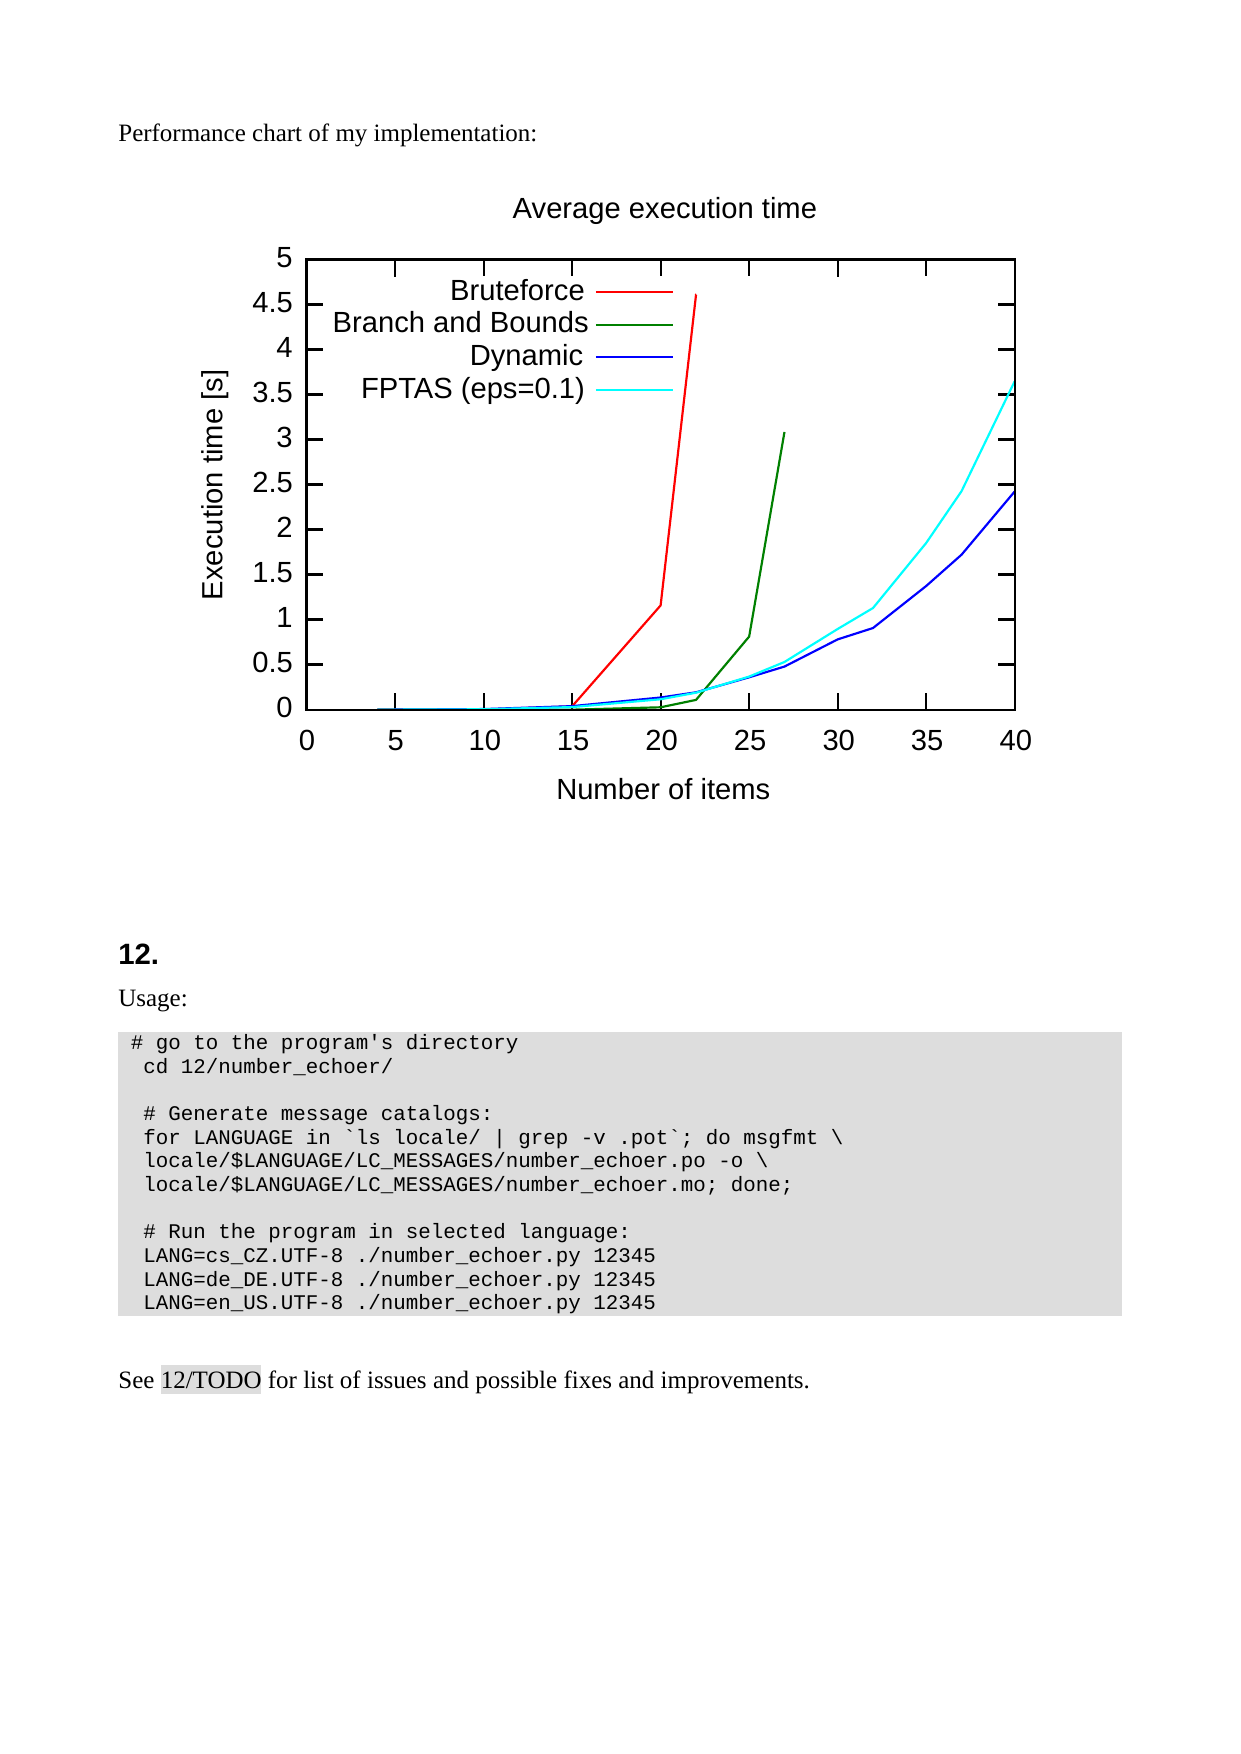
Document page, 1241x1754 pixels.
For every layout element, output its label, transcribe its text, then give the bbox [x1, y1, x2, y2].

text # Generate message catalogs: [118, 1103, 1122, 1127]
text locale/$LANGUAGE/LC_MESSAGES/number_echoer.po -o \ [118, 1150, 1122, 1174]
text # go to the program's directory [118, 1032, 1122, 1056]
text Usage: [118, 983, 1122, 1012]
text LANG=cs_CZ.UTF-8 ./number_echoer.py 12345 [118, 1245, 1122, 1269]
text # Run the program in selected language: [118, 1221, 1122, 1245]
text See 12/TODO for list of issues and possible fixes and improvements. [118, 1365, 1122, 1394]
text LANG=en_US.UTF-8 ./number_echoer.py 12345 [118, 1292, 1122, 1316]
text cd 12/number_echoer/ [118, 1056, 1122, 1079]
subtitle 12. [118, 937, 1122, 971]
text locale/$LANGUAGE/LC_MESSAGES/number_echoer.mo; done; [118, 1174, 1122, 1198]
text Performance chart of my implementation: [118, 118, 1122, 147]
text for LANGUAGE in `ls locale/ | grep -v .pot`; do msgfmt \ [118, 1127, 1122, 1150]
text LANG=de_DE.UTF-8 ./number_echoer.py 12345 [118, 1269, 1122, 1292]
